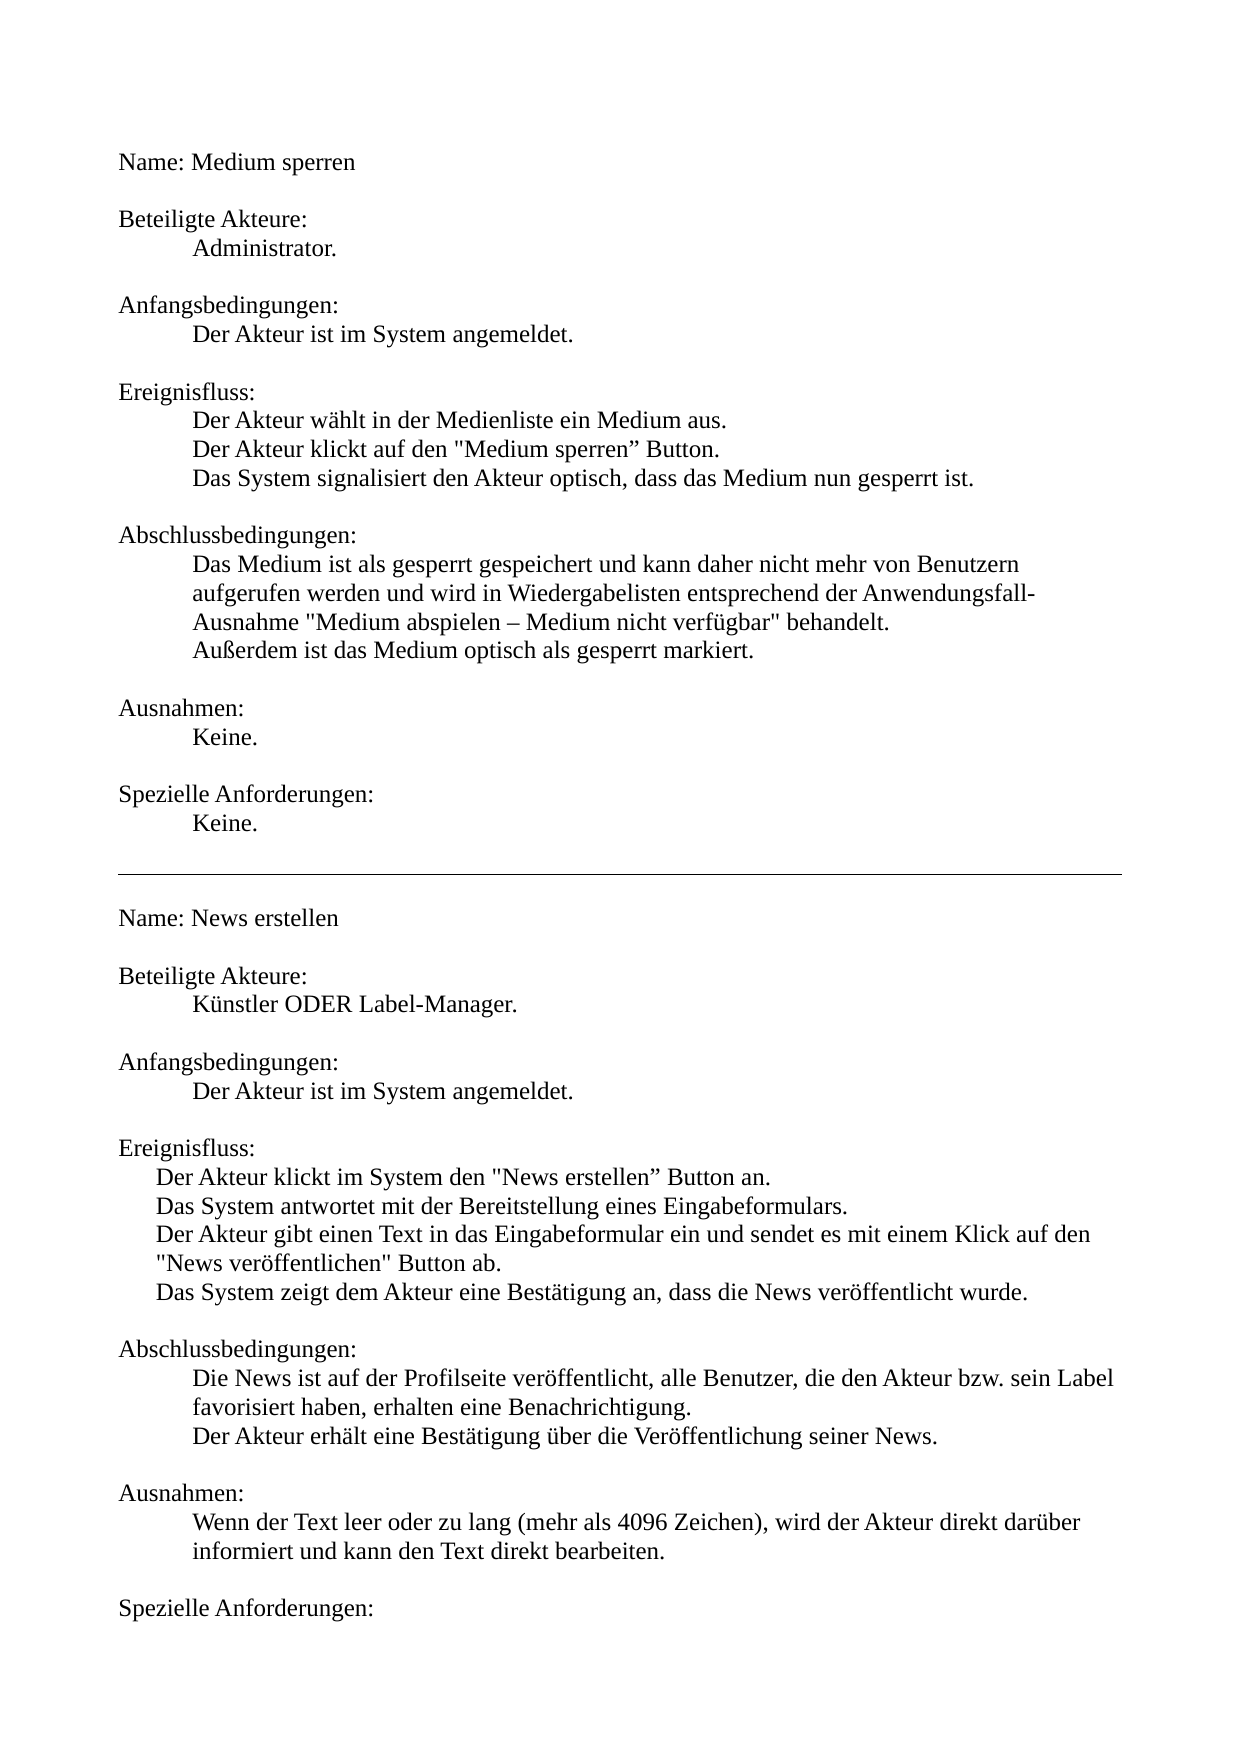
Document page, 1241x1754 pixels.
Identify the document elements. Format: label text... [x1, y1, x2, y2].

text Spezielle Anforderungen: [118, 779, 1122, 808]
list Das System zeigt dem Akteur eine Bestätigung an, dass die News veröffentlicht wurde. [118, 1277, 1122, 1306]
text Der Akteur klickt auf den "Medium sperren” Button. [118, 434, 1122, 463]
text Keine. [118, 722, 1122, 751]
text Der Akteur wählt in der Medienliste ein Medium aus. [118, 406, 1122, 434]
text Außerdem ist das Medium optisch als gesperrt markiert. [118, 636, 1122, 664]
text Anfangsbedingungen: [118, 1047, 1122, 1076]
text Ereignisfluss: [118, 1133, 1122, 1162]
text Name: News erstellen [118, 903, 1122, 932]
text Administrator. [118, 233, 1122, 262]
text Das System signalisiert den Akteur optisch, dass das Medium nun gesperrt ist. [118, 463, 1122, 492]
text Abschlussbedingungen: [118, 1334, 1122, 1363]
text Ausnahmen: [118, 1478, 1122, 1507]
text Ausnahmen: [118, 693, 1122, 722]
text Spezielle Anforderungen: [118, 1593, 1122, 1622]
text Name: Medium sperren [118, 147, 1122, 176]
text Ereignisfluss: [118, 377, 1122, 406]
text Der Akteur ist im System angemeldet. [118, 319, 1122, 348]
text Die News ist auf der Profilseite veröffentlicht, alle Benutzer, die den Akteur bzw. sein Label favorisiert haben, erhalten eine Benachrichtigung. [118, 1363, 1122, 1421]
text Keine. [118, 808, 1122, 837]
text Beteiligte Akteure: [118, 961, 1122, 989]
list Der Akteur klickt im System den "News erstellen” Button an. [118, 1162, 1122, 1191]
text Der Akteur ist im System angemeldet. [118, 1076, 1122, 1104]
text Beteiligte Akteure: [118, 204, 1122, 233]
text Künstler ODER Label-Manager. [118, 989, 1122, 1018]
text Wenn der Text leer oder zu lang (mehr als 4096 Zeichen), wird der Akteur direkt darüber informiert und kann den Text direkt bearbeiten. [118, 1507, 1122, 1564]
text Der Akteur erhält eine Bestätigung über die Veröffentlichung seiner News. [118, 1421, 1122, 1449]
list Das System antwortet mit der Bereitstellung eines Eingabeformulars. [118, 1191, 1122, 1219]
list Der Akteur gibt einen Text in das Eingabeformular ein und sendet es mit einem Klick auf den "News veröffentlichen" Button ab. [118, 1219, 1122, 1277]
text Anfangsbedingungen: [118, 291, 1122, 319]
text Das Medium ist als gesperrt gespeichert und kann daher nicht mehr von Benutzern aufgerufen werden und wird in Wiedergabelisten entsprechend der Anwendungsfall- Ausnahme "Medium abspielen – Medium nicht verfügbar" behandelt. [118, 549, 1122, 636]
text Abschlussbedingungen: [118, 521, 1122, 549]
